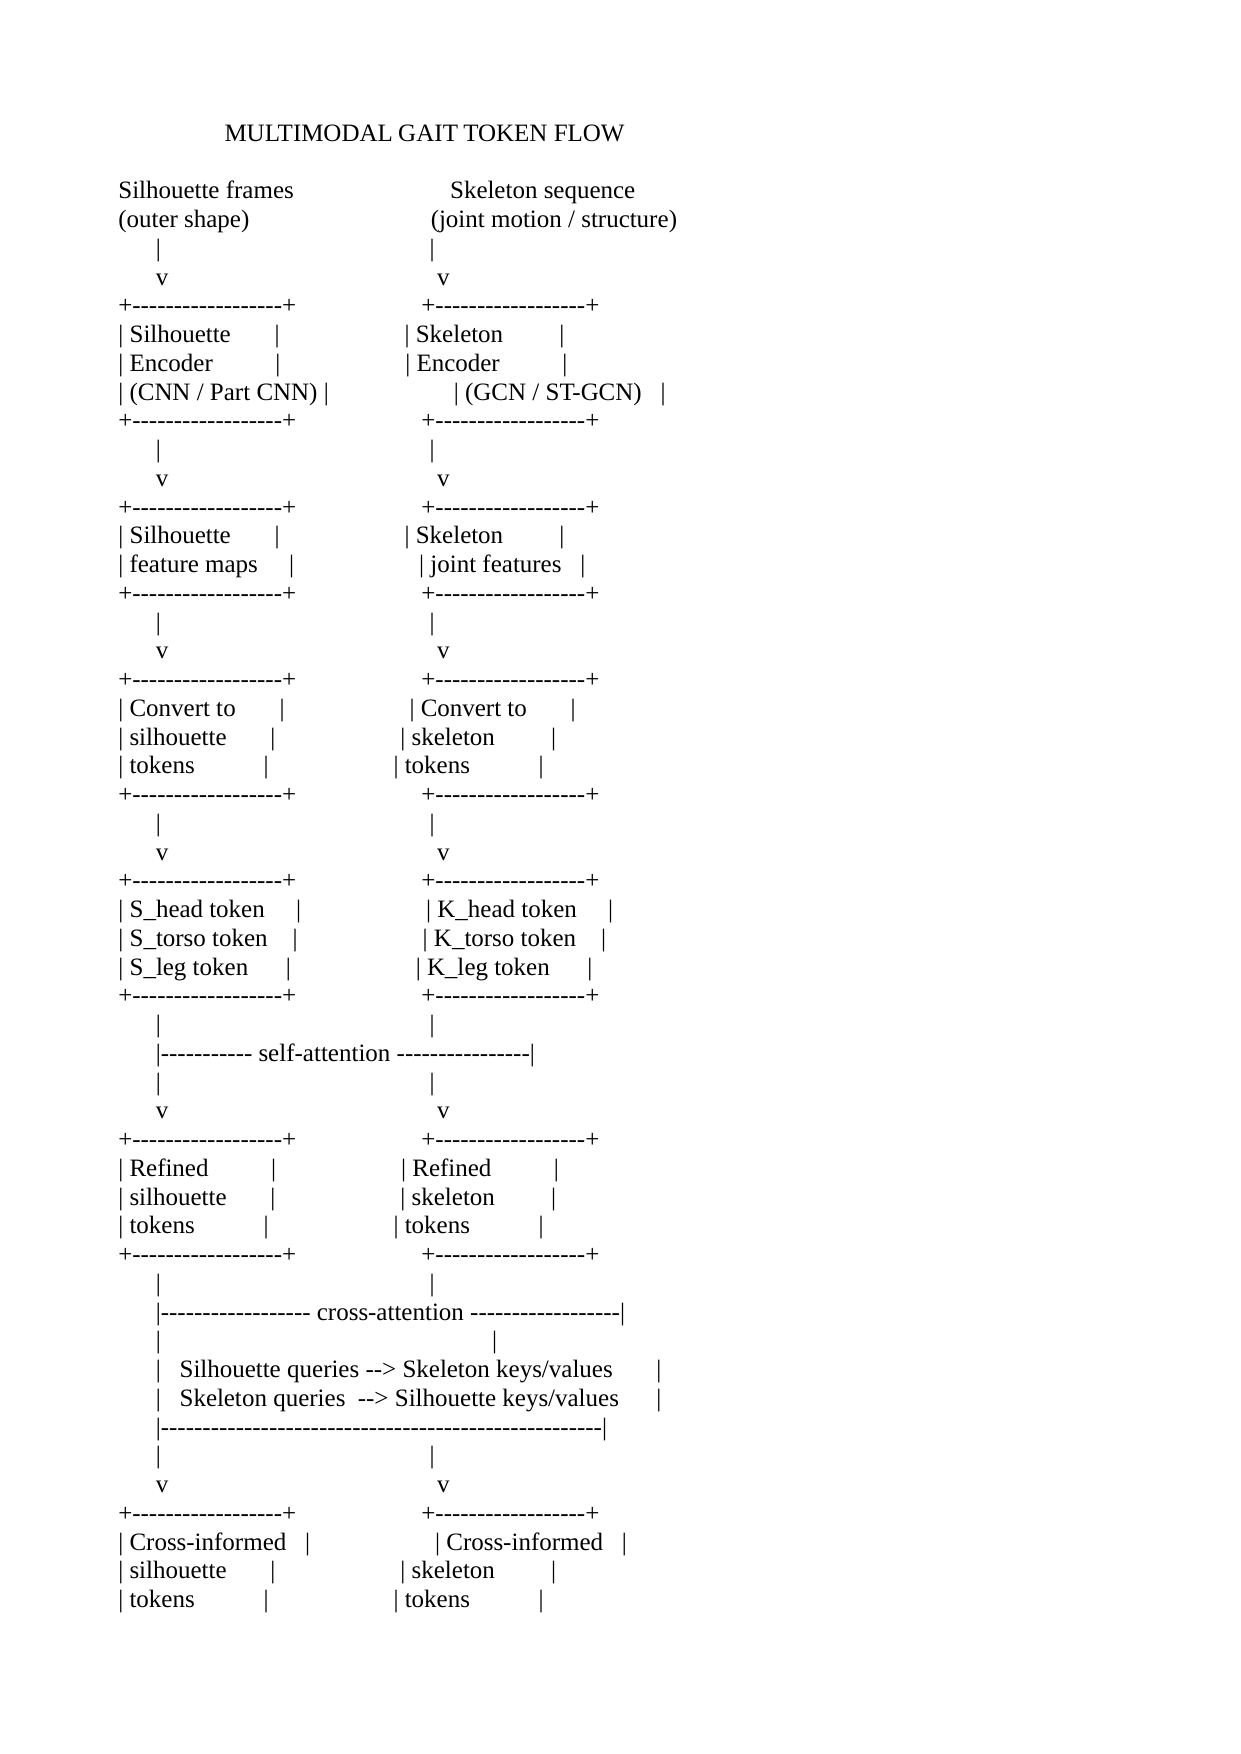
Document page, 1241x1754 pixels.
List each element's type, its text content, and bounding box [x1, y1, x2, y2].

text | | [118, 1268, 1122, 1297]
text MULTIMODAL GAIT TOKEN FLOW [118, 118, 1122, 147]
text +------------------+ +------------------+ [118, 981, 1122, 1009]
text +------------------+ +------------------+ [118, 1124, 1122, 1153]
text +------------------+ +------------------+ [118, 406, 1122, 434]
text v v [118, 837, 1122, 866]
text | Encoder | | Encoder | [118, 348, 1122, 377]
text (outer shape) (joint motion / structure) [118, 204, 1122, 233]
text +------------------+ +------------------+ [118, 291, 1122, 319]
text +------------------+ +------------------+ [118, 1239, 1122, 1268]
text | | [118, 1441, 1122, 1469]
text +------------------+ +------------------+ [118, 492, 1122, 521]
text | | [118, 434, 1122, 463]
text | tokens | | tokens | [118, 1211, 1122, 1239]
text v v [118, 463, 1122, 492]
text | Silhouette queries --> Skeleton keys/values | [118, 1354, 1122, 1383]
text +------------------+ +------------------+ [118, 779, 1122, 808]
text | | [118, 1009, 1122, 1038]
text | S_leg token | | K_leg token | [118, 952, 1122, 981]
text | | [118, 1067, 1122, 1096]
text Silhouette frames Skeleton sequence [118, 176, 1122, 204]
text | tokens | | tokens | [118, 751, 1122, 779]
text |------------------ cross-attention ------------------| [118, 1297, 1122, 1326]
text | | [118, 233, 1122, 262]
text | silhouette | | skeleton | [118, 1556, 1122, 1584]
text | S_torso token | | K_torso token | [118, 923, 1122, 952]
text | Refined | | Refined | [118, 1153, 1122, 1182]
text +------------------+ +------------------+ [118, 578, 1122, 607]
text | S_head token | | K_head token | [118, 894, 1122, 923]
text | | [118, 808, 1122, 837]
text v v [118, 262, 1122, 291]
text v v [118, 636, 1122, 664]
text | tokens | | tokens | [118, 1584, 1122, 1613]
text | (CNN / Part CNN) | | (GCN / ST-GCN) | [118, 377, 1122, 406]
text |----------- self-attention ----------------| [118, 1038, 1122, 1067]
text v v [118, 1096, 1122, 1124]
text | Cross-informed | | Cross-informed | [118, 1527, 1122, 1556]
text v v [118, 1469, 1122, 1498]
text +------------------+ +------------------+ [118, 664, 1122, 693]
text | Convert to | | Convert to | [118, 693, 1122, 722]
text | | [118, 607, 1122, 636]
text | Skeleton queries --> Silhouette keys/values | [118, 1383, 1122, 1412]
text | Silhouette | | Skeleton | [118, 319, 1122, 348]
text | feature maps | | joint features | [118, 549, 1122, 578]
text |-----------------------------------------------------| [118, 1412, 1122, 1441]
text +------------------+ +------------------+ [118, 866, 1122, 894]
text | | [118, 1326, 1122, 1354]
text | Silhouette | | Skeleton | [118, 521, 1122, 549]
text | silhouette | | skeleton | [118, 722, 1122, 751]
text | silhouette | | skeleton | [118, 1182, 1122, 1211]
text +------------------+ +------------------+ [118, 1498, 1122, 1527]
